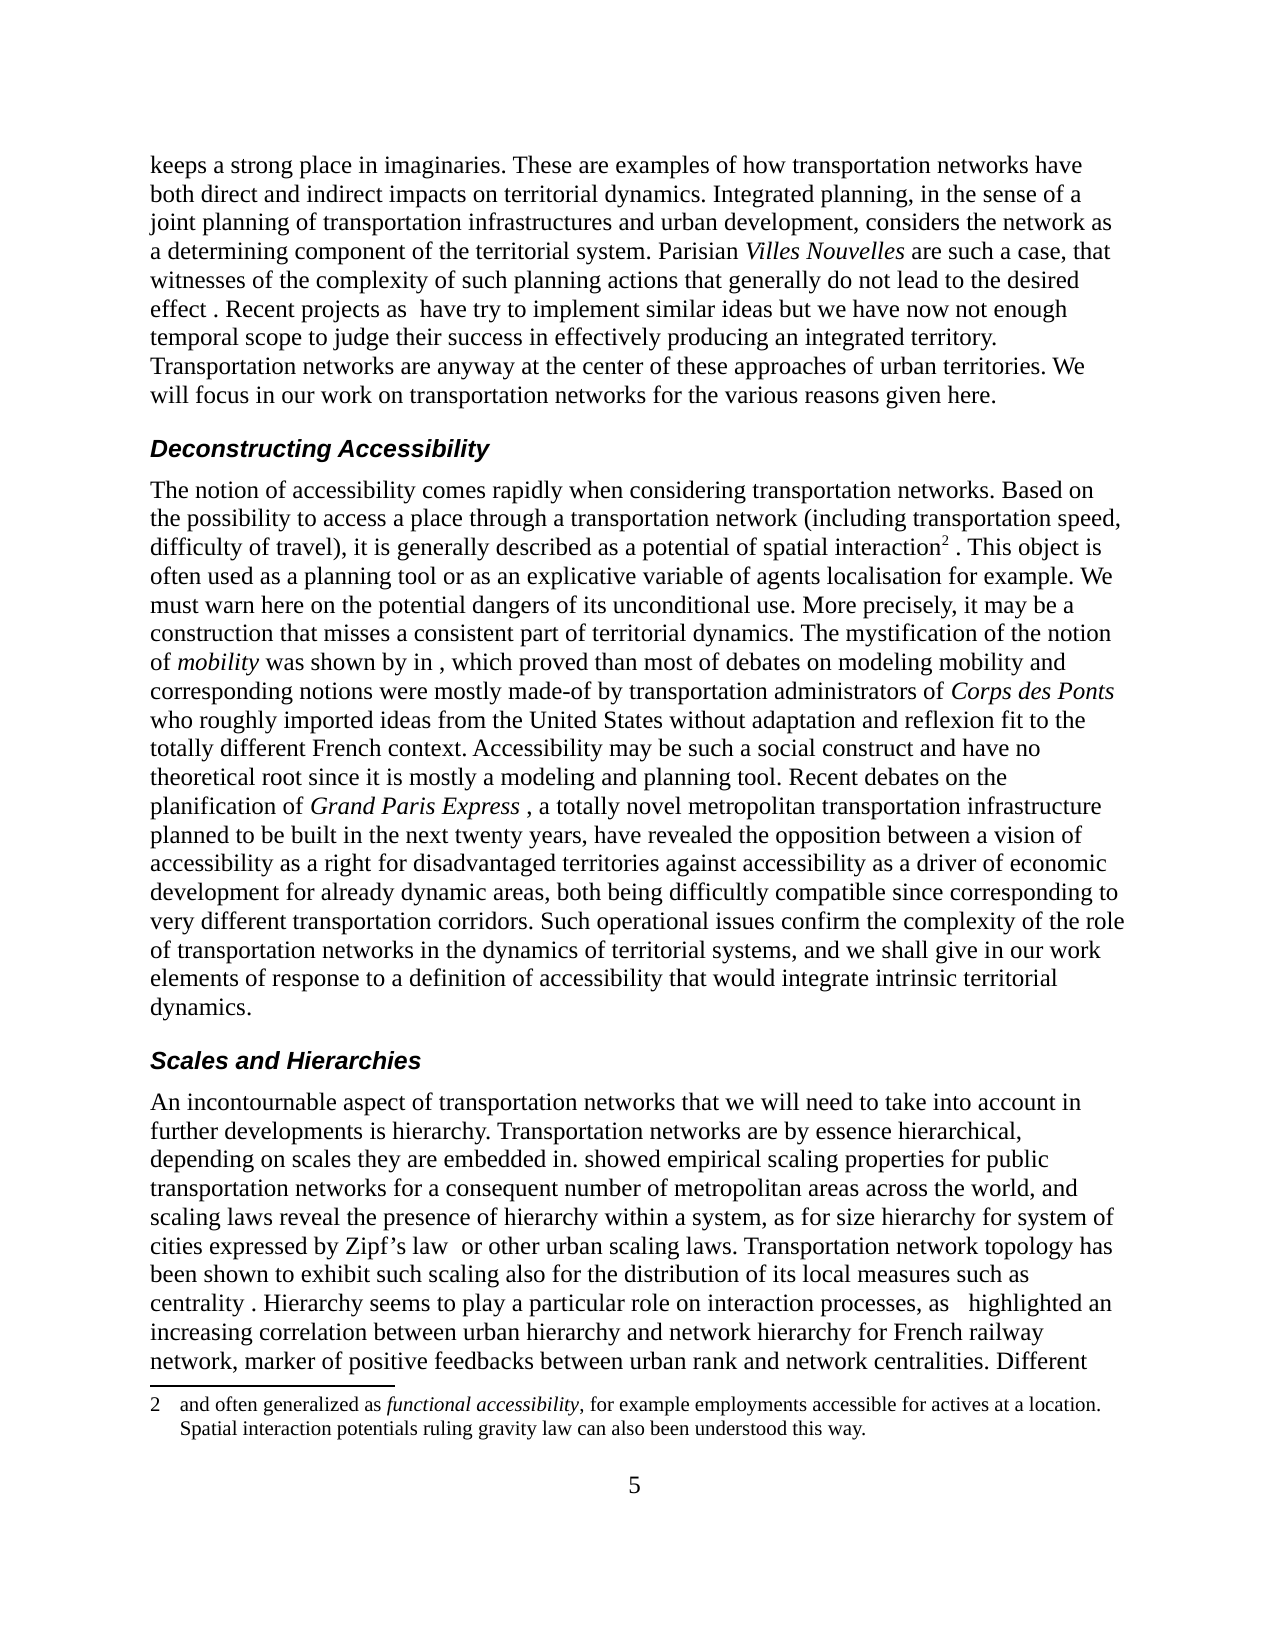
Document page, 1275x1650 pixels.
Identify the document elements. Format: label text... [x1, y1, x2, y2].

text and often generalized as functional accessibility, for example employments accessible for actives at a location. Spatial interaction potentials ruling gravity law can also been understood this way. [150, 1392, 1125, 1440]
text keeps a strong place in imaginaries. These are examples of how transportation networks have both direct and indirect impacts on territorial dynamics. Integrated planning, in the sense of a joint planning of transportation infrastructures and urban development, considers the network as a determining component of the territorial system. Parisian Villes Nouvelles are such a case, that witnesses of the complexity of such planning actions that generally do not lead to the desired effect . Recent projects as have try to implement similar ideas but we have now not enough temporal scope to judge their success in effectively producing an integrated territory. Transportation networks are anyway at the center of these approaches of urban territories. We will focus in our work on transportation networks for the various reasons given here. [150, 150, 1125, 409]
subtitle Scales and Hierarchies [150, 1046, 1125, 1074]
subtitle Deconstructing Accessibility [150, 434, 1125, 462]
text An incontournable aspect of transportation networks that we will need to take into account in further developments is hierarchy. Transportation networks are by essence hierarchical, depending on scales they are embedded in. showed empirical scaling properties for public transportation networks for a consequent number of metropolitan areas across the world, and scaling laws reveal the presence of hierarchy within a system, as for size hierarchy for system of cities expressed by Zipf’s law or other urban scaling laws. Transportation network topology has been shown to exhibit such scaling also for the distribution of its local measures such as centrality . Hierarchy seems to play a particular role on interaction processes, as highlighted an increasing correlation between urban hierarchy and network hierarchy for French railway network, marker of positive feedbacks between urban rank and network centralities. Different [150, 1087, 1125, 1374]
text The notion of accessibility comes rapidly when considering transportation networks. Based on the possibility to access a place through a transportation network (including transportation speed, difficulty of travel), it is generally described as a potential of spatial interaction . This object is often used as a planning tool or as an explicative variable of agents localisation for example. We must warn here on the potential dangers of its unconditional use. More precisely, it may be a construction that misses a consistent part of territorial dynamics. The mystification of the notion of mobility was shown by in , which proved than most of debates on modeling mobility and corresponding notions were mostly made-of by transportation administrators of Corps des Ponts who roughly imported ideas from the United States without adaptation and reflexion fit to the totally different French context. Accessibility may be such a social construct and have no theoretical root since it is mostly a modeling and planning tool. Recent debates on the planification of Grand Paris Express , a totally novel metropolitan transportation infrastructure planned to be built in the next twenty years, have revealed the opposition between a vision of accessibility as a right for disadvantaged territories against accessibility as a driver of economic development for already dynamic areas, both being difficultly compatible since corresponding to very different transportation corridors. Such operational issues confirm the complexity of the role of transportation networks in the dynamics of territorial systems, and we shall give in our work elements of response to a definition of accessibility that would integrate intrinsic territorial dynamics. [150, 475, 1125, 1021]
